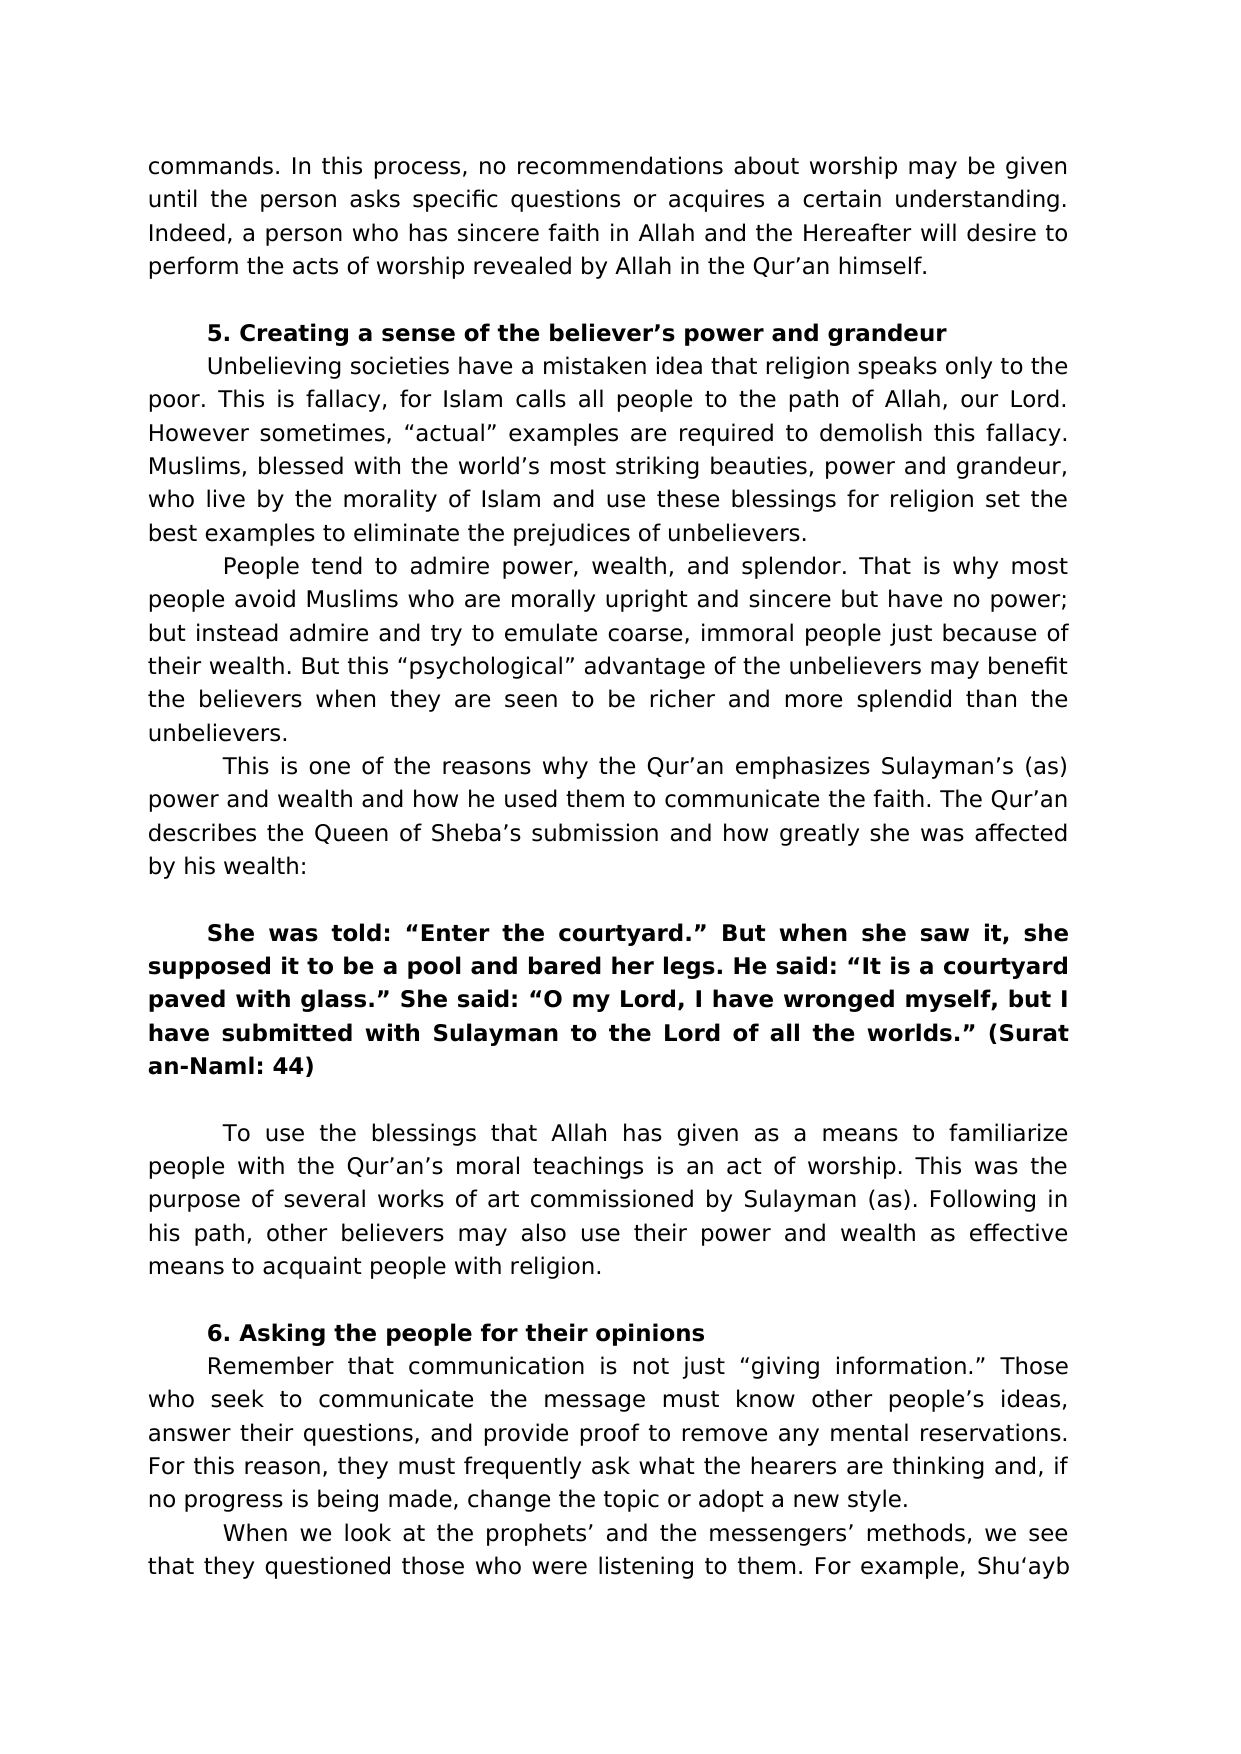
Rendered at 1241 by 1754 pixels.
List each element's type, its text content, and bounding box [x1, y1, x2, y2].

text People tend to admire power, wealth, and splendor. That is why most people avoid Muslims who are morally upright and sincere but have no power; but instead admire and try to emulate coarse, immoral people just because of their wealth. But this “psychological” advantage of the unbelievers may benefit the believers when they are seen to be richer and more splendid than the unbelievers. [148, 548, 1070, 748]
text 5. Creating a sense of the believer’s power and grandeur [148, 314, 1070, 348]
text When we look at the prophets’ and the messengers’ methods, we see that they questioned those who were listening to them. For example, Shu‘ayb [148, 1514, 1070, 1581]
text This is one of the reasons why the Qur’an emphasizes Sulayman’s (as) power and wealth and how he used them to communicate the faith. The Qur’an describes the Queen of Sheba’s submission and how greatly she was affected by his wealth: [148, 748, 1070, 881]
text 6. Asking the people for their opinions [148, 1314, 1070, 1348]
text commands. In this process, no recommendations about worship may be given until the person asks specific questions or acquires a certain understanding. Indeed, a person who has sincere faith in Allah and the Hereafter will desire to perform the acts of worship revealed by Allah in the Qur’an himself. [148, 148, 1070, 281]
text Remember that communication is not just “giving information.” Those who seek to communicate the message must know other people’s ideas, answer their questions, and provide proof to remove any mental reservations. For this reason, they must frequently ask what the hearers are thinking and, if no progress is being made, change the topic or adopt a new style. [148, 1348, 1070, 1514]
text She was told: “Enter the courtyard.” But when she saw it, she supposed it to be a pool and bared her legs. He said: “It is a courtyard paved with glass.” She said: “O my Lord, I have wronged myself, but I have submitted with Sulayman to the Lord of all the worlds.” (Surat an-Naml: 44) [148, 914, 1070, 1081]
text To use the blessings that Allah has given as a means to familiarize people with the Qur’an’s moral teachings is an act of worship. This was the purpose of several works of art commissioned by Sulayman (as). Following in his path, other believers may also use their power and wealth as effective means to acquaint people with religion. [148, 1114, 1070, 1281]
text Unbelieving societies have a mistaken idea that religion speaks only to the poor. This is fallacy, for Islam calls all people to the path of Allah, our Lord. However sometimes, “actual” examples are required to demolish this fallacy. Muslims, blessed with the world’s most striking beauties, power and grandeur, who live by the morality of Islam and use these blessings for religion set the best examples to eliminate the prejudices of unbelievers. [148, 348, 1070, 548]
